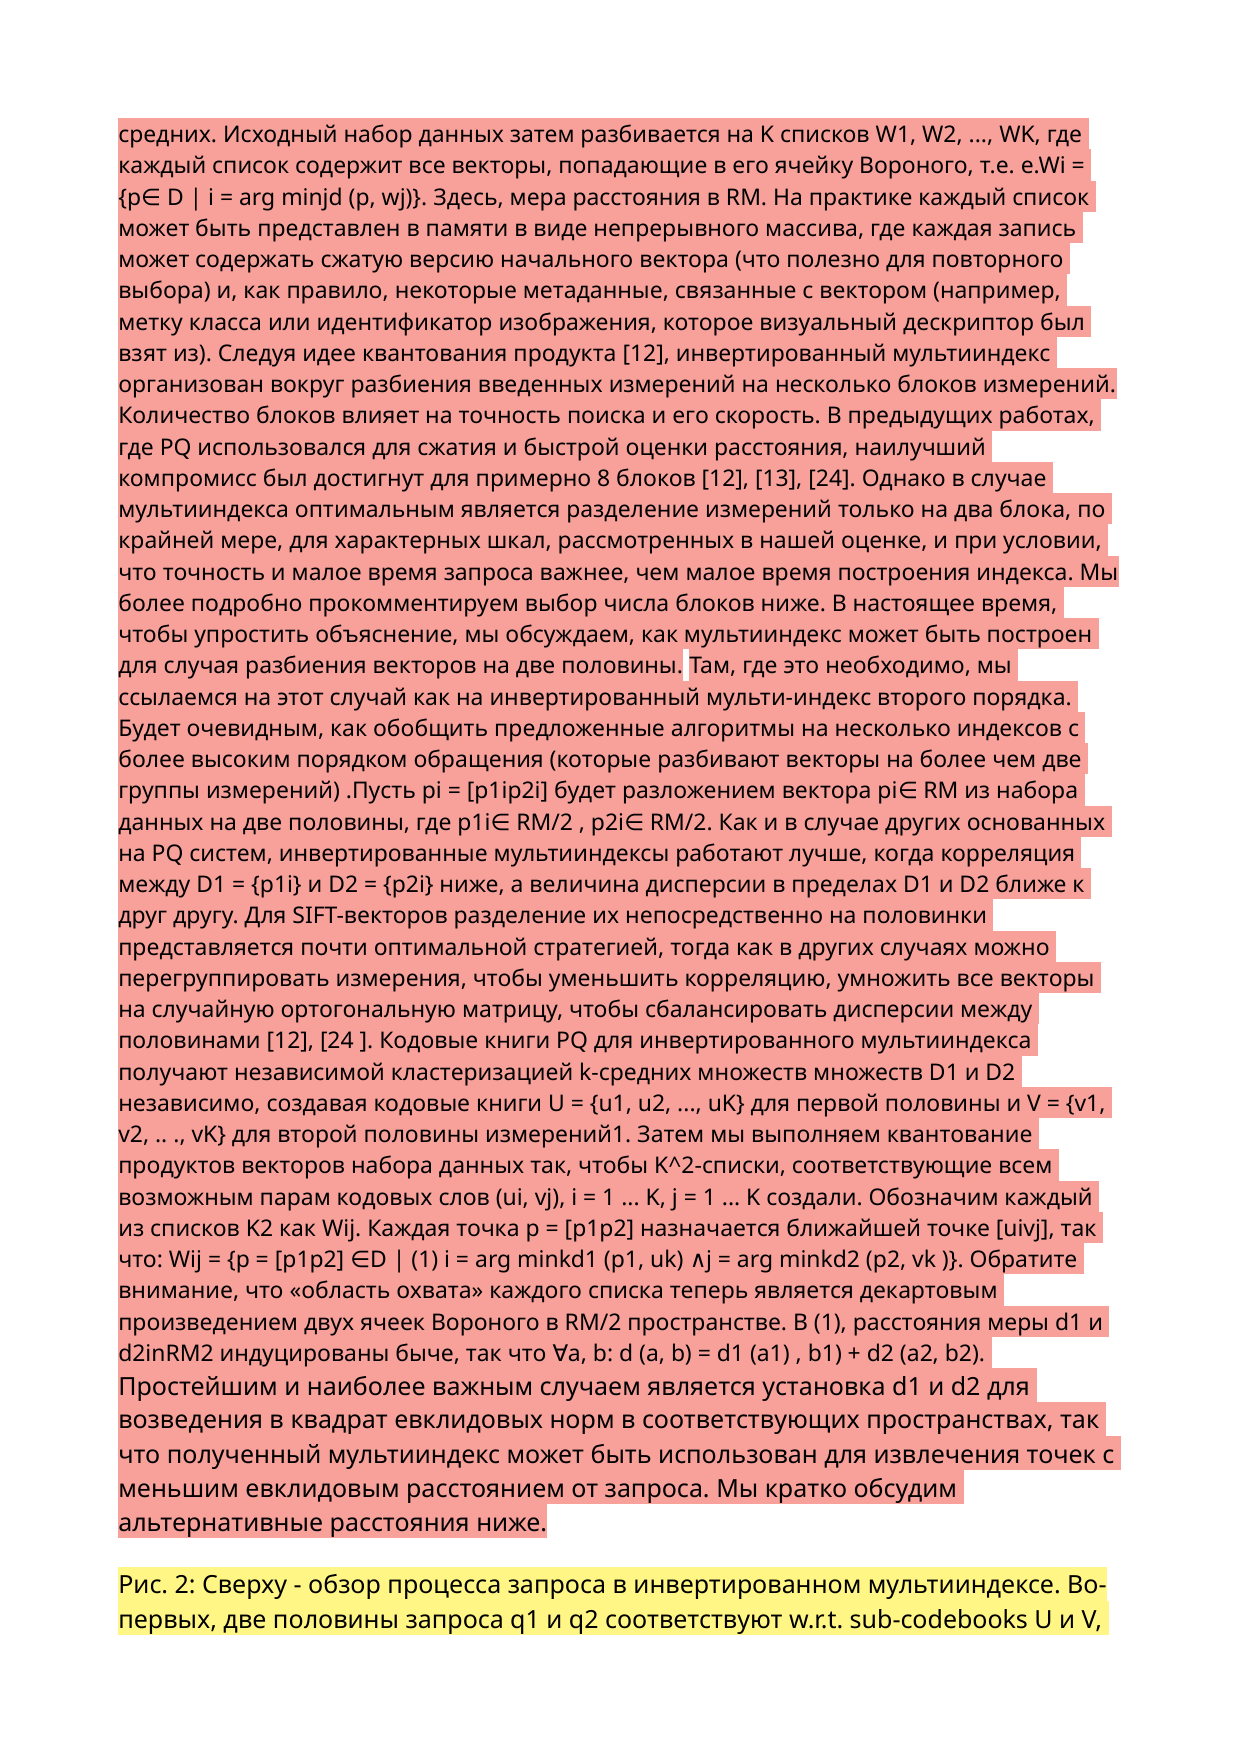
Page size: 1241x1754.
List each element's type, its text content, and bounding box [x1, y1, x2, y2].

text Рис. 2: Сверху - обзор процесса запроса в инвертированном мультииндексе. Во-первых, две половины запроса q1 и q2 соответствуют w.r.t. sub-codebooks U и V, [118, 1567, 1122, 1635]
text средних. Исходный набор данных затем разбивается на K списков W1, W2, ..., WK, где каждый список содержит все векторы, попадающие в его ячейку Вороного, т.е. e.Wi = {p∈ D | i = arg minjd (p, wj)}. Здесь, мера расстояния в RM. На практике каждый список может быть представлен в памяти в виде непрерывного массива, где каждая запись может содержать сжатую версию начального вектора (что полезно для повторного выбора) и, как правило, некоторые метаданные, связанные с вектором (например, метку класса или идентификатор изображения, которое визуальный дескриптор был взят из). Следуя идее квантования продукта [12], инвертированный мультииндекс организован вокруг разбиения введенных измерений на несколько блоков измерений. Количество блоков влияет на точность поиска и его скорость. В предыдущих работах, где PQ использовался для сжатия и быстрой оценки расстояния, наилучший компромисс был достигнут для примерно 8 блоков [12], [13], [24]. Однако в случае мультииндекса оптимальным является разделение измерений только на два блока, по крайней мере, для характерных шкал, рассмотренных в нашей оценке, и при условии, что точность и малое время запроса важнее, чем малое время построения индекса. Мы более подробно прокомментируем выбор числа блоков ниже. В настоящее время, чтобы упростить объяснение, мы обсуждаем, как мультииндекс может быть построен для случая разбиения векторов на две половины. Там, где это необходимо, мы ссылаемся на этот случай как на инвертированный мульти-индекс второго порядка. Будет очевидным, как обобщить предложенные алгоритмы на несколько индексов с более высоким порядком обращения (которые разбивают векторы на более чем две группы измерений) .Пусть pi = [p1ip2i] будет разложением вектора pi∈ RM из набора данных на две половины, где p1i∈ RM/2 , p2i∈ RM/2. Как и в случае других основанных на PQ систем, инвертированные мультииндексы работают лучше, когда корреляция между D1 = {p1i} и D2 = {p2i} ниже, а величина дисперсии в пределах D1 и D2 ближе к друг другу. Для SIFT-векторов разделение их непосредственно на половинки представляется почти оптимальной стратегией, тогда как в других случаях можно перегруппировать измерения, чтобы уменьшить корреляцию, умножить все векторы на случайную ортогональную матрицу, чтобы сбалансировать дисперсии между половинами [12], [24 ]. Кодовые книги PQ для инвертированного мультииндекса получают независимой кластеризацией k-средних множеств множеств D1 и D2 независимо, создавая кодовые книги U = {u1, u2, ..., uK} для первой половины и V = {v1, v2, .. ., vK} для второй половины измерений1. Затем мы выполняем квантование продуктов векторов набора данных так, чтобы K^2-списки, соответствующие всем возможным парам кодовых слов (ui, vj), i = 1 ... K, j = 1 ... K создали. Обозначим каждый из списков K2 как Wij. Каждая точка p = [p1p2] назначается ближайшей точке [uivj], так что: Wij = {p = [p1p2] ∈D | (1) i = arg minkd1 (p1, uk) ∧j = arg minkd2 (p2, vk )}. Обратите внимание, что «область охвата» каждого списка теперь является декартовым произведением двух ячеек Вороного в RM/2 пространстве. В (1), расстояния меры d1 и d2inRM2 индуцированы быче, так что ∀a, b: d (a, b) = d1 (a1) , b1) + d2 (a2, b2). Простейшим и наиболее важным случаем является установка d1 и d2 для возведения в квадрат евклидовых норм в соответствующих пространствах, так что полученный мультииндекс может быть использован для извлечения точек с меньшим евклидовым расстоянием от запроса. Мы кратко обсудим альтернативные расстояния ниже. [118, 118, 1122, 1538]
